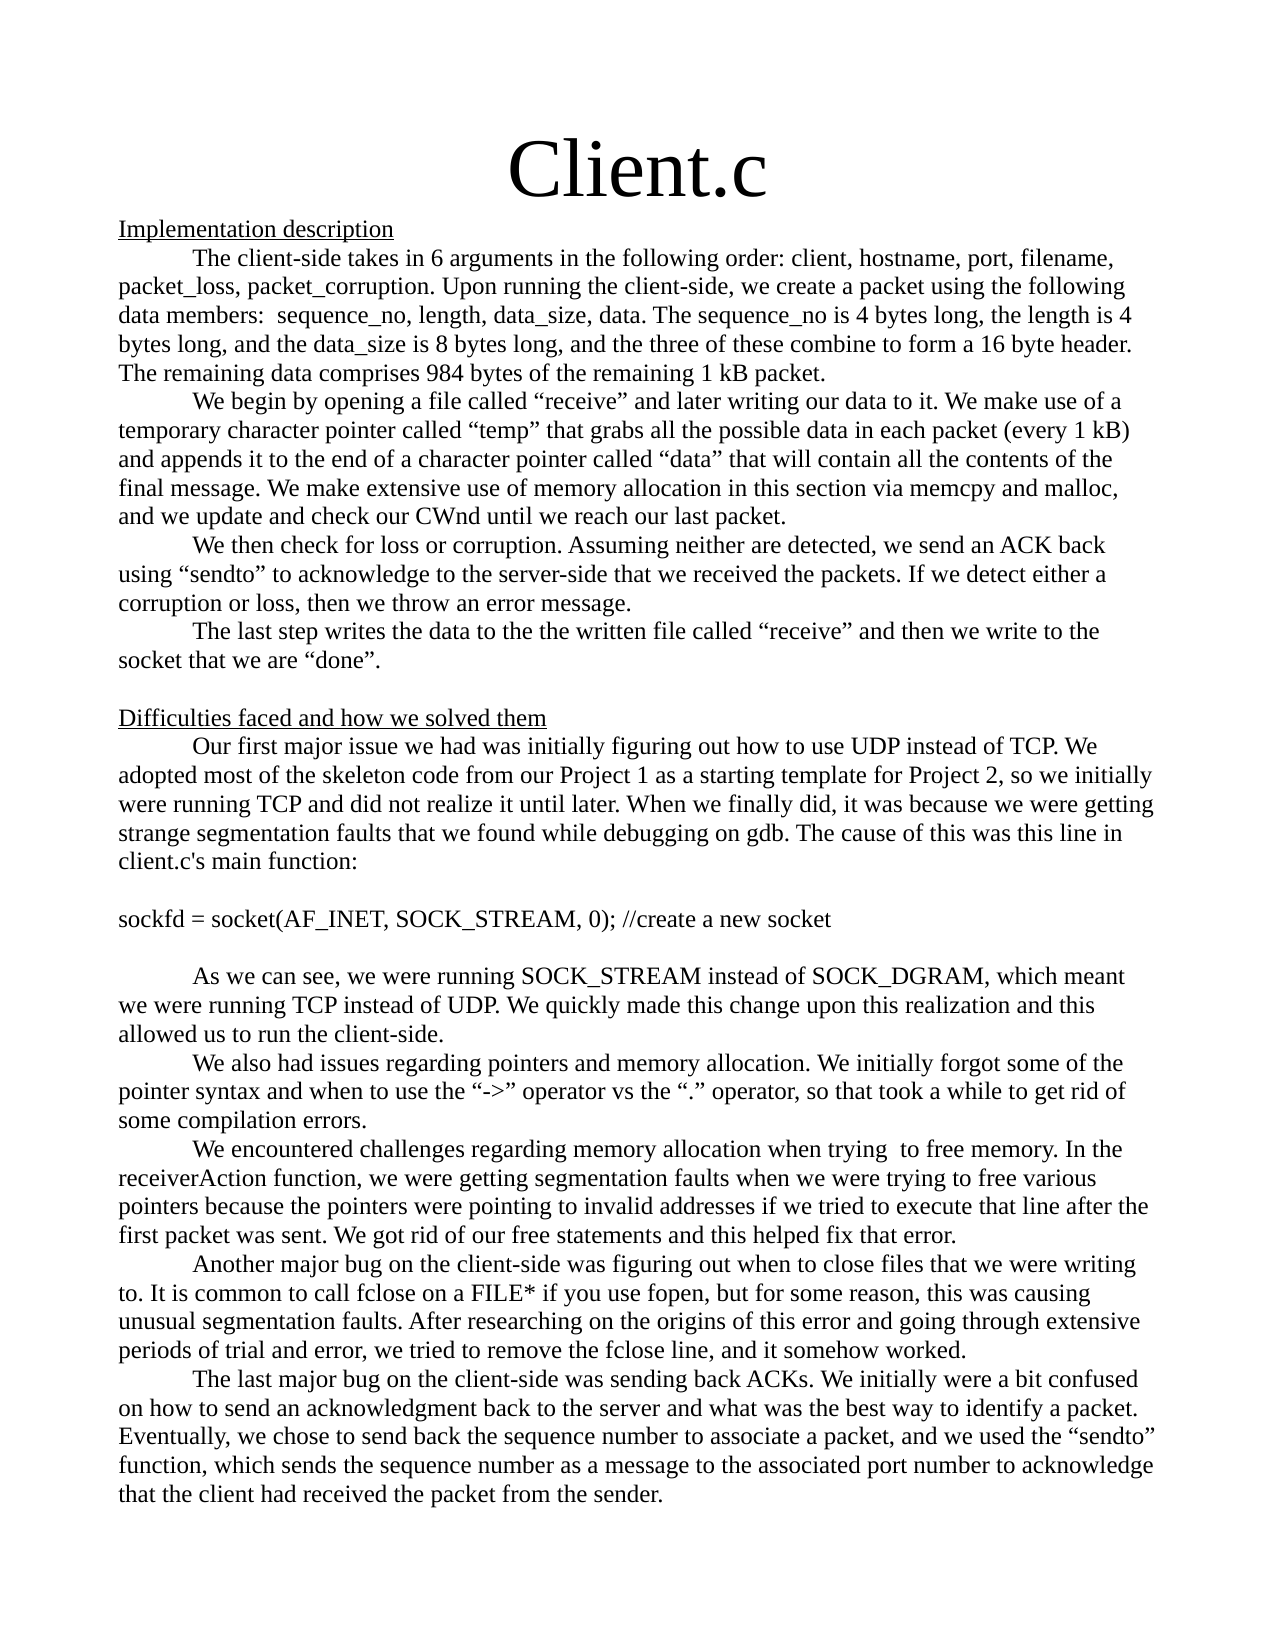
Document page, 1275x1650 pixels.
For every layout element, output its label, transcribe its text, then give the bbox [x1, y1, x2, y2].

text The last step writes the data to the the written file called “receive” and then we write to the socket that we are “done”. [118, 616, 1157, 674]
text We then check for loss or corruption. Assuming neither are detected, we send an ACK back using “sendto” to acknowledge to the server-side that we received the packets. If we detect either a corruption or loss, then we throw an error message. [118, 530, 1157, 616]
text The last major bug on the client-side was sending back ACKs. We initially were a bit confused on how to send an acknowledgment back to the server and what was the best way to identify a packet. Eventually, we chose to send back the sequence number to associate a packet, and we used the “sendto” function, which sends the sequence number as a message to the associated port number to acknowledge that the client had received the packet from the sender. [118, 1364, 1157, 1508]
text We also had issues regarding pointers and memory allocation. We initially forgot some of the pointer syntax and when to use the “->” operator vs the “.” operator, so that took a while to get rid of some compilation errors. [118, 1048, 1157, 1134]
text Another major bug on the client-side was figuring out when to close files that we were writing to. It is common to call fclose on a FILE* if you use fopen, but for some reason, this was causing unusual segmentation faults. After researching on the origins of this error and going through extensive periods of trial and error, we tried to remove the fclose line, and it somehow worked. [118, 1249, 1157, 1364]
text The client-side takes in 6 arguments in the following order: client, hostname, port, filename, packet_loss, packet_corruption. Upon running the client-side, we create a packet using the following data members: sequence_no, length, data_size, data. The sequence_no is 4 bytes long, the length is 4 bytes long, and the data_size is 8 bytes long, and the three of these combine to form a 16 byte header. The remaining data comprises 984 bytes of the remaining 1 kB packet. [118, 243, 1157, 386]
text Implementation description [118, 214, 1157, 243]
text As we can see, we were running SOCK_STREAM instead of SOCK_DGRAM, which meant we were running TCP instead of UDP. We quickly made this change upon this realization and this allowed us to run the client-side. [118, 961, 1157, 1048]
text sockfd = socket(AF_INET, SOCK_STREAM, 0); //create a new socket [118, 904, 1157, 933]
text Our first major issue we had was initially figuring out how to use UDP instead of TCP. We adopted most of the skeleton code from our Project 1 as a starting template for Project 2, so we initially were running TCP and did not realize it until later. When we finally did, it was because we were getting strange segmentation faults that we found while debugging on gdb. The cause of this was this line in client.c's main function: [118, 731, 1157, 875]
text Difficulties faced and how we solved them [118, 703, 1157, 731]
text Client.c [118, 118, 1157, 214]
text We encountered challenges regarding memory allocation when trying to free memory. In the receiverAction function, we were getting segmentation faults when we were trying to free various pointers because the pointers were pointing to invalid addresses if we tried to execute that line after the first packet was sent. We got rid of our free statements and this helped fix that error. [118, 1134, 1157, 1249]
text We begin by opening a file called “receive” and later writing our data to it. We make use of a temporary character pointer called “temp” that grabs all the possible data in each packet (every 1 kB) and appends it to the end of a character pointer called “data” that will contain all the contents of the final message. We make extensive use of memory allocation in this section via memcpy and malloc, and we update and check our CWnd until we reach our last packet. [118, 386, 1157, 530]
